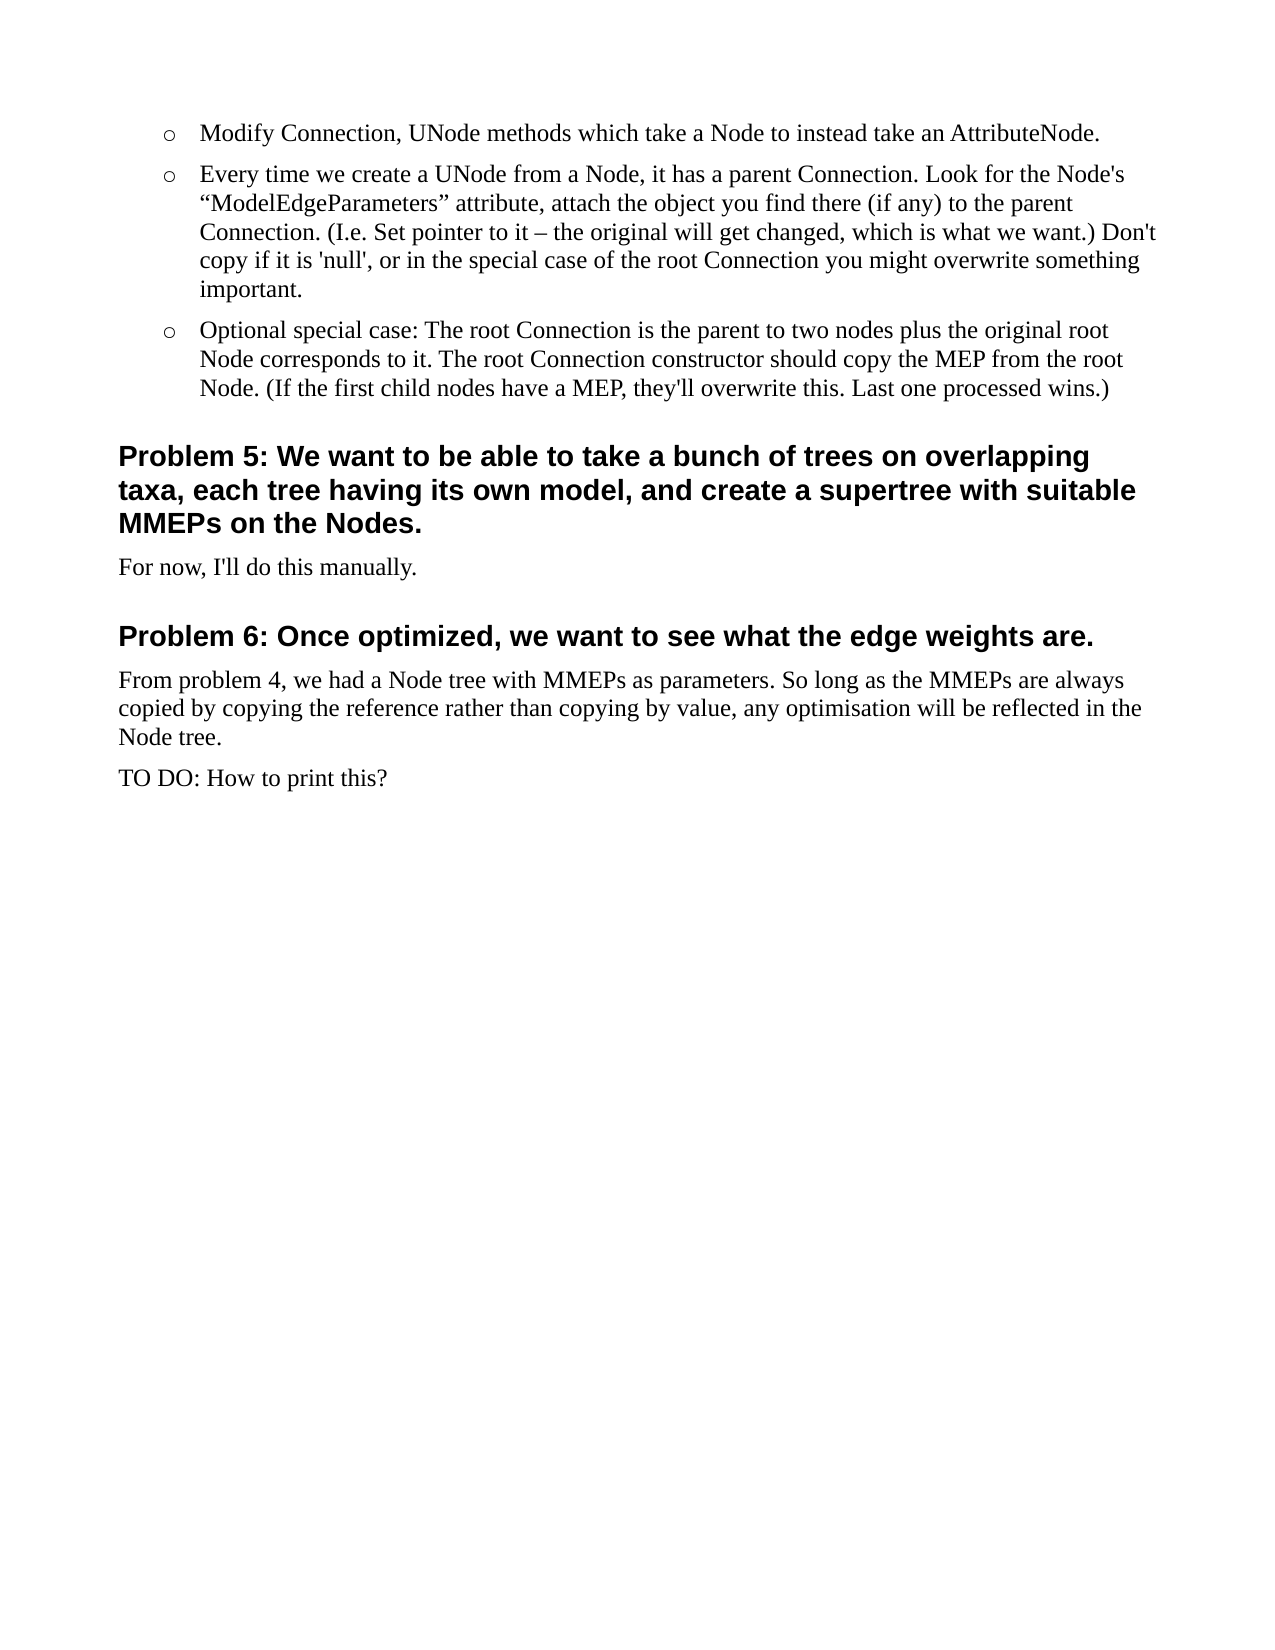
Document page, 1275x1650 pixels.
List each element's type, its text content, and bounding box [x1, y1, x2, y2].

list Every time we create a UNode from a Node, it has a parent Connection. Look for the Node's “ModelEdgeParameters” attribute, attach the object you find there (if any) to the parent Connection. (I.e. Set pointer to it – the original will get changed, which is what we want.) Don't copy if it is 'null', or in the special case of the root Connection you might overwrite something important. [162, 159, 1157, 303]
list Modify Connection, UNode methods which take a Node to instead take an AttributeNode. [162, 118, 1157, 147]
list Optional special case: The root Connection is the parent to two nodes plus the original root Node corresponds to it. The root Connection constructor should copy the MEP from the root Node. (If the first child nodes have a MEP, they'll overwrite this. Last one processed wins.) [162, 316, 1157, 402]
text TO DO: How to print this? [118, 763, 1157, 792]
subtitle Problem 6: Once optimized, we want to see what the edge weights are. [118, 619, 1157, 652]
text For now, I'll do this manually. [118, 552, 1157, 581]
text From problem 4, we had a Node tree with MMEPs as parameters. So long as the MMEPs are always copied by copying the reference rather than copying by value, any optimisation will be reflected in the Node tree. [118, 665, 1157, 751]
subtitle Problem 5: We want to be able to take a bunch of trees on overlapping taxa, each tree having its own model, and create a supertree with suitable MMEPs on the Nodes. [118, 439, 1157, 540]
